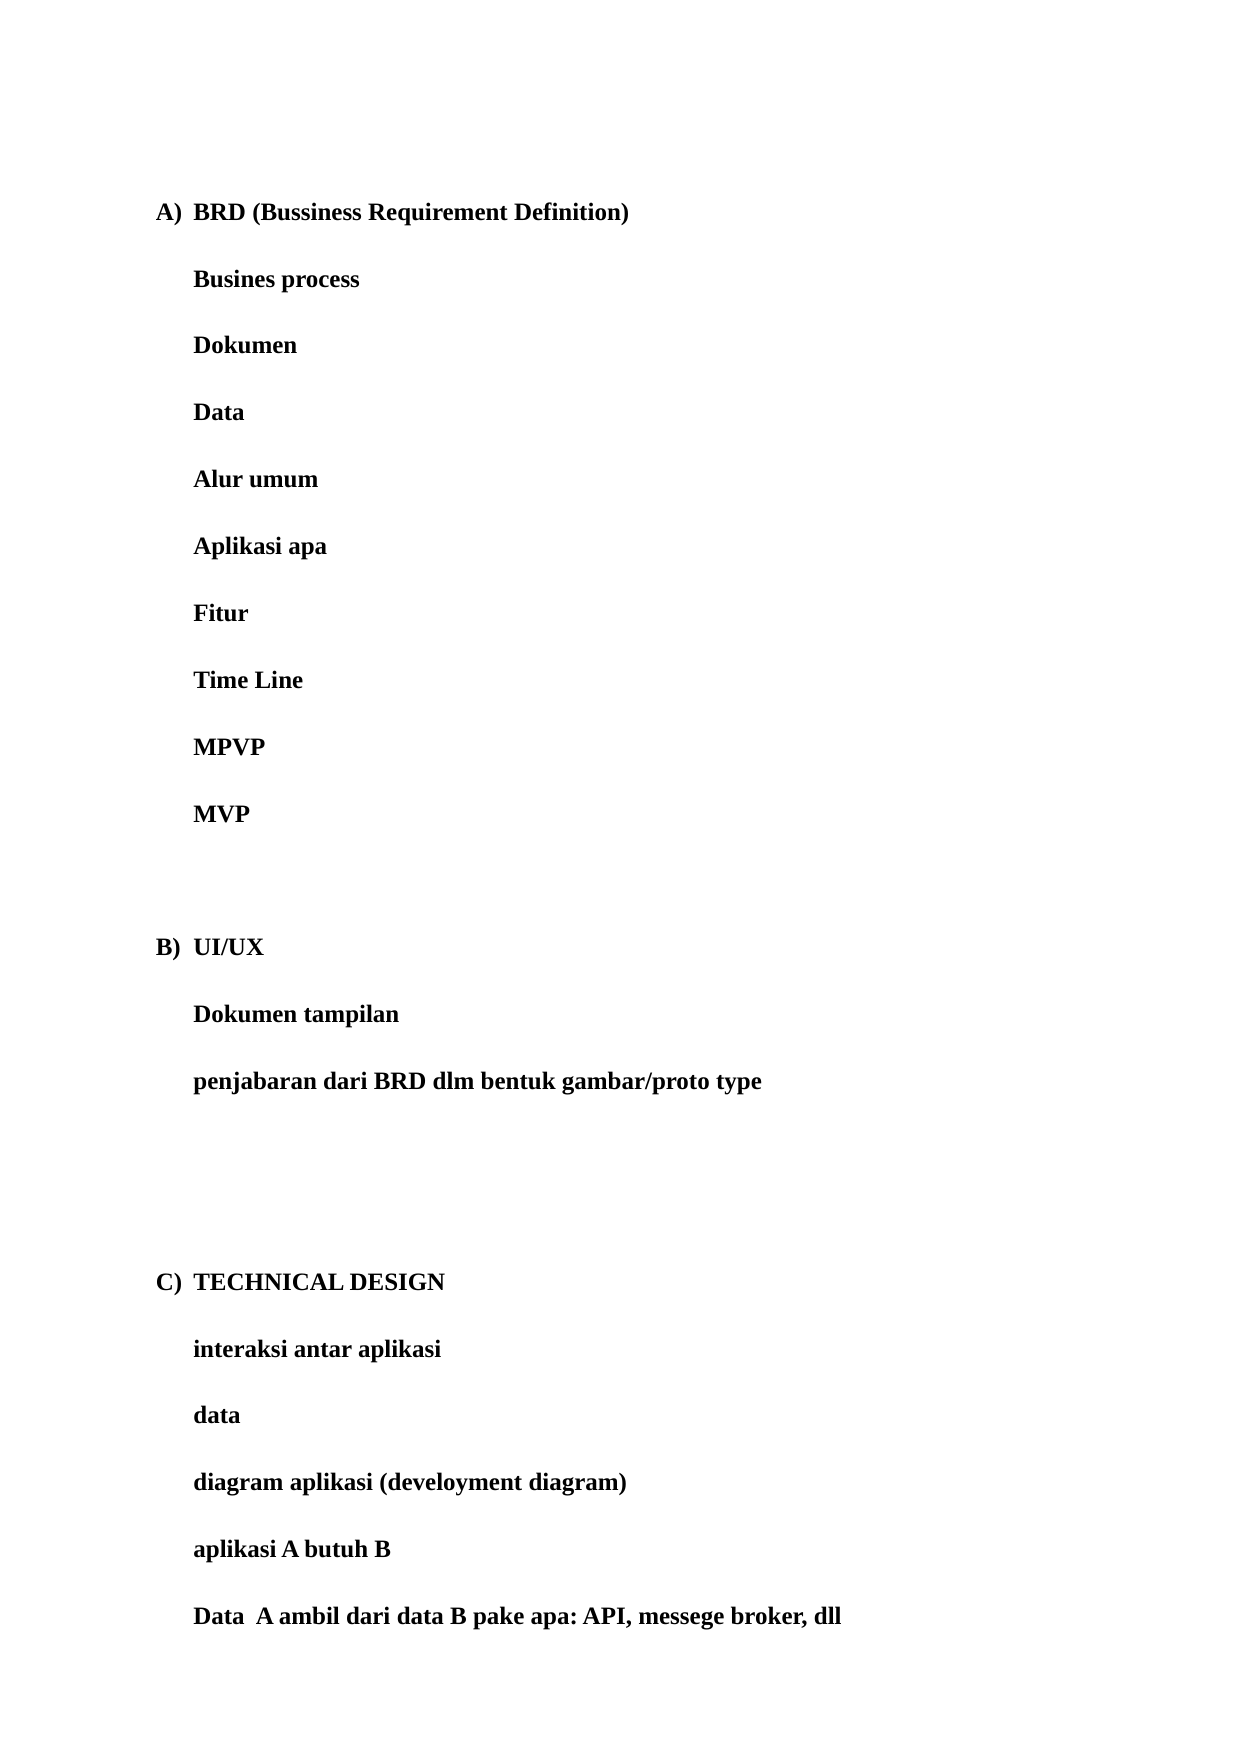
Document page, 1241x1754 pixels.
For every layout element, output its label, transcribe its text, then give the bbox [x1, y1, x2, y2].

list Data A ambil dari data B pake apa: API, messege broker, dll [156, 1601, 1122, 1630]
list Fitur [156, 598, 1122, 627]
list Alur umum [156, 464, 1122, 493]
list BRD (Bussiness Requirement Definition) [156, 197, 1122, 226]
list data [156, 1401, 1122, 1429]
list penjabaran dari BRD dlm bentuk gambar/proto type [156, 1066, 1122, 1095]
list diagram aplikasi (develoyment diagram) [156, 1467, 1122, 1496]
list MVP [156, 799, 1122, 827]
list interaksi antar aplikasi [156, 1334, 1122, 1362]
list Data [156, 397, 1122, 426]
list TECHNICAL DESIGN [156, 1267, 1122, 1296]
list UI/UX [156, 932, 1122, 961]
list Busines process [156, 264, 1122, 292]
list MPVP [156, 732, 1122, 761]
list aplikasi A butuh B [156, 1534, 1122, 1563]
list Aplikasi apa [156, 531, 1122, 560]
list Time Line [156, 665, 1122, 694]
list Dokumen [156, 331, 1122, 359]
list Dokumen tampilan [156, 999, 1122, 1028]
